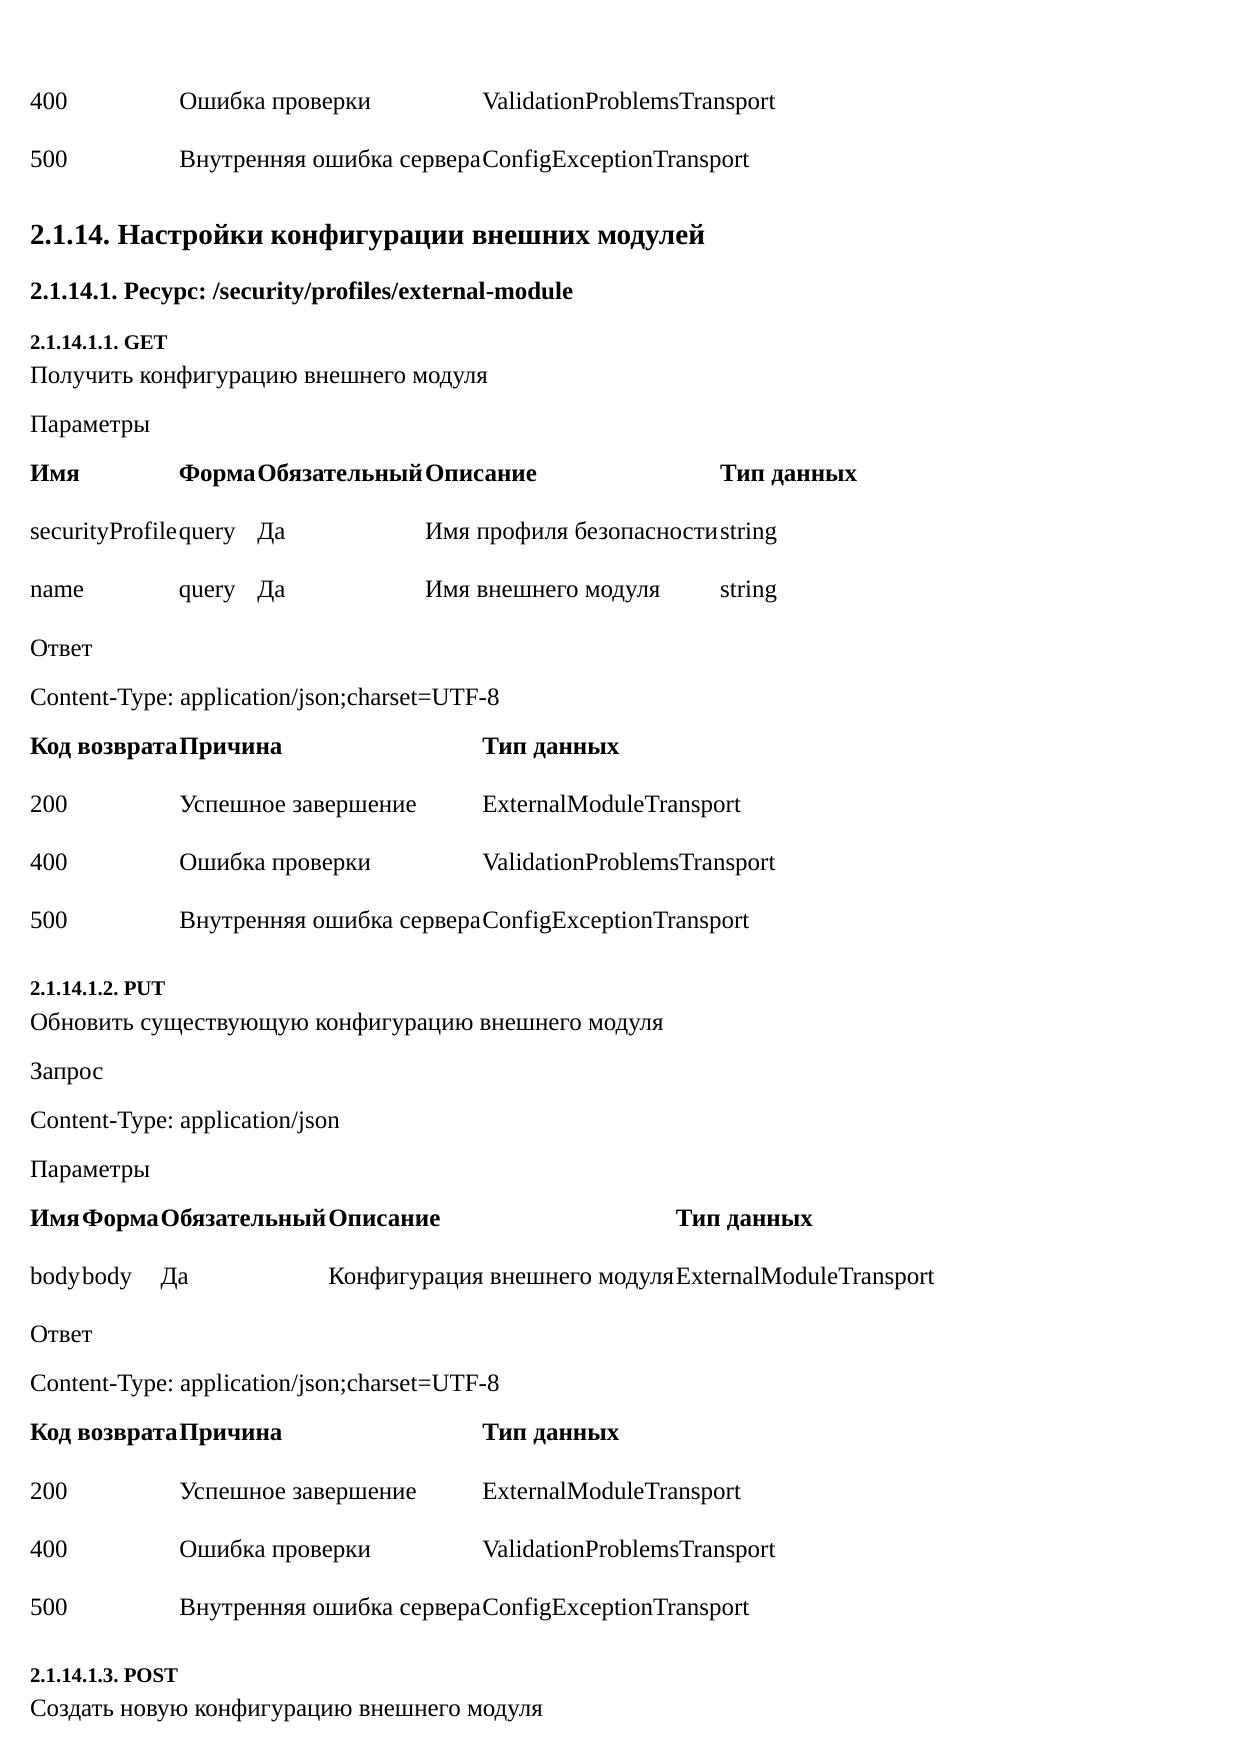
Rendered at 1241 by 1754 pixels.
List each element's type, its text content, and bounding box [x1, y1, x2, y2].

table_cell [30, 28, 179, 86]
text Content-Type: application/json;charset=UTF-8 [30, 682, 1211, 711]
table_cell Внутренняя ошибка сервера [179, 906, 482, 964]
table_cell 200 [30, 1476, 179, 1534]
subtitle 2.1.14.1. Ресурс: /security/profiles/external-module [30, 276, 1211, 305]
table_cell ConfigExceptionTransport [482, 1592, 777, 1650]
table_cell Успешное завершение [179, 1476, 482, 1534]
table_cell ValidationProblemsTransport [482, 848, 777, 906]
table_cell Ошибка проверки [179, 848, 482, 906]
table_cell Внутренняя ошибка сервера [179, 1592, 482, 1650]
table_cell ExternalModuleTransport [482, 789, 777, 847]
text Обновить существующую конфигурацию внешнего модуля [30, 1007, 1211, 1035]
text Ответ [30, 633, 1211, 662]
table_cell ExternalModuleTransport [676, 1261, 942, 1319]
table_cell securityProfile [30, 516, 178, 574]
table_cell string [720, 575, 859, 633]
table_header Обязательный [257, 458, 425, 516]
table_cell Да [257, 516, 425, 574]
table_cell 500 [30, 1592, 179, 1650]
subtitle 2.1.14.1.3. POST [30, 1663, 1211, 1687]
text Ответ [30, 1319, 1211, 1348]
table_cell string [720, 516, 859, 574]
table_header Тип данных [720, 458, 859, 516]
table_header Код возврата [30, 1418, 179, 1476]
table_header Описание [328, 1203, 676, 1261]
table_cell 400 [30, 1534, 179, 1592]
text Создать новую конфигурацию внешнего модуля [30, 1693, 1211, 1722]
table_cell query [179, 516, 257, 574]
table_cell ValidationProblemsTransport [482, 1534, 777, 1592]
text Запрос [30, 1056, 1211, 1084]
table_cell Имя профиля безопасности [425, 516, 720, 574]
table_header Имя [30, 1203, 82, 1261]
table_cell query [179, 575, 257, 633]
text Content-Type: application/json;charset=UTF-8 [30, 1368, 1211, 1397]
table_header Форма [179, 458, 257, 516]
table_header Форма [82, 1203, 160, 1261]
table_cell 400 [30, 86, 179, 144]
subtitle 2.1.14.1.2. PUT [30, 976, 1211, 1000]
text Параметры [30, 409, 1211, 438]
table_header Обязательный [160, 1203, 328, 1261]
table_cell Да [257, 575, 425, 633]
table_cell Ошибка проверки [179, 86, 482, 144]
table_cell 500 [30, 145, 179, 203]
table_cell 400 [30, 848, 179, 906]
table_cell 200 [30, 789, 179, 847]
table_cell Внутренняя ошибка сервера [179, 145, 482, 203]
table_header Причина [179, 1418, 482, 1476]
table_cell Ошибка проверки [179, 1534, 482, 1592]
table_cell Успешное завершение [179, 789, 482, 847]
table_cell [482, 28, 777, 86]
table_header Тип данных [482, 731, 777, 789]
text Content-Type: application/json [30, 1105, 1211, 1133]
table_header Код возврата [30, 731, 179, 789]
table_cell ExternalModuleTransport [482, 1476, 777, 1534]
subtitle 2.1.14. Настройки конфигурации внешних модулей [30, 217, 1211, 251]
text Параметры [30, 1154, 1211, 1183]
table_cell ConfigExceptionTransport [482, 906, 777, 964]
table_cell ValidationProblemsTransport [482, 86, 777, 144]
text Получить конфигурацию внешнего модуля [30, 360, 1211, 389]
table_header Тип данных [676, 1203, 942, 1261]
table_header Причина [179, 731, 482, 789]
table_cell name [30, 575, 178, 633]
table_cell Да [160, 1261, 328, 1319]
table_cell body [82, 1261, 160, 1319]
table_header Тип данных [482, 1418, 777, 1476]
table_cell Конфигурация внешнего модуля [328, 1261, 676, 1319]
table_cell 500 [30, 906, 179, 964]
table_cell Имя внешнего модуля [425, 575, 720, 633]
table_cell body [30, 1261, 82, 1319]
table_header Имя [30, 458, 178, 516]
table_cell ConfigExceptionTransport [482, 145, 777, 203]
subtitle 2.1.14.1.1. GET [30, 330, 1211, 354]
table_cell [179, 28, 482, 86]
table_header Описание [425, 458, 720, 516]
